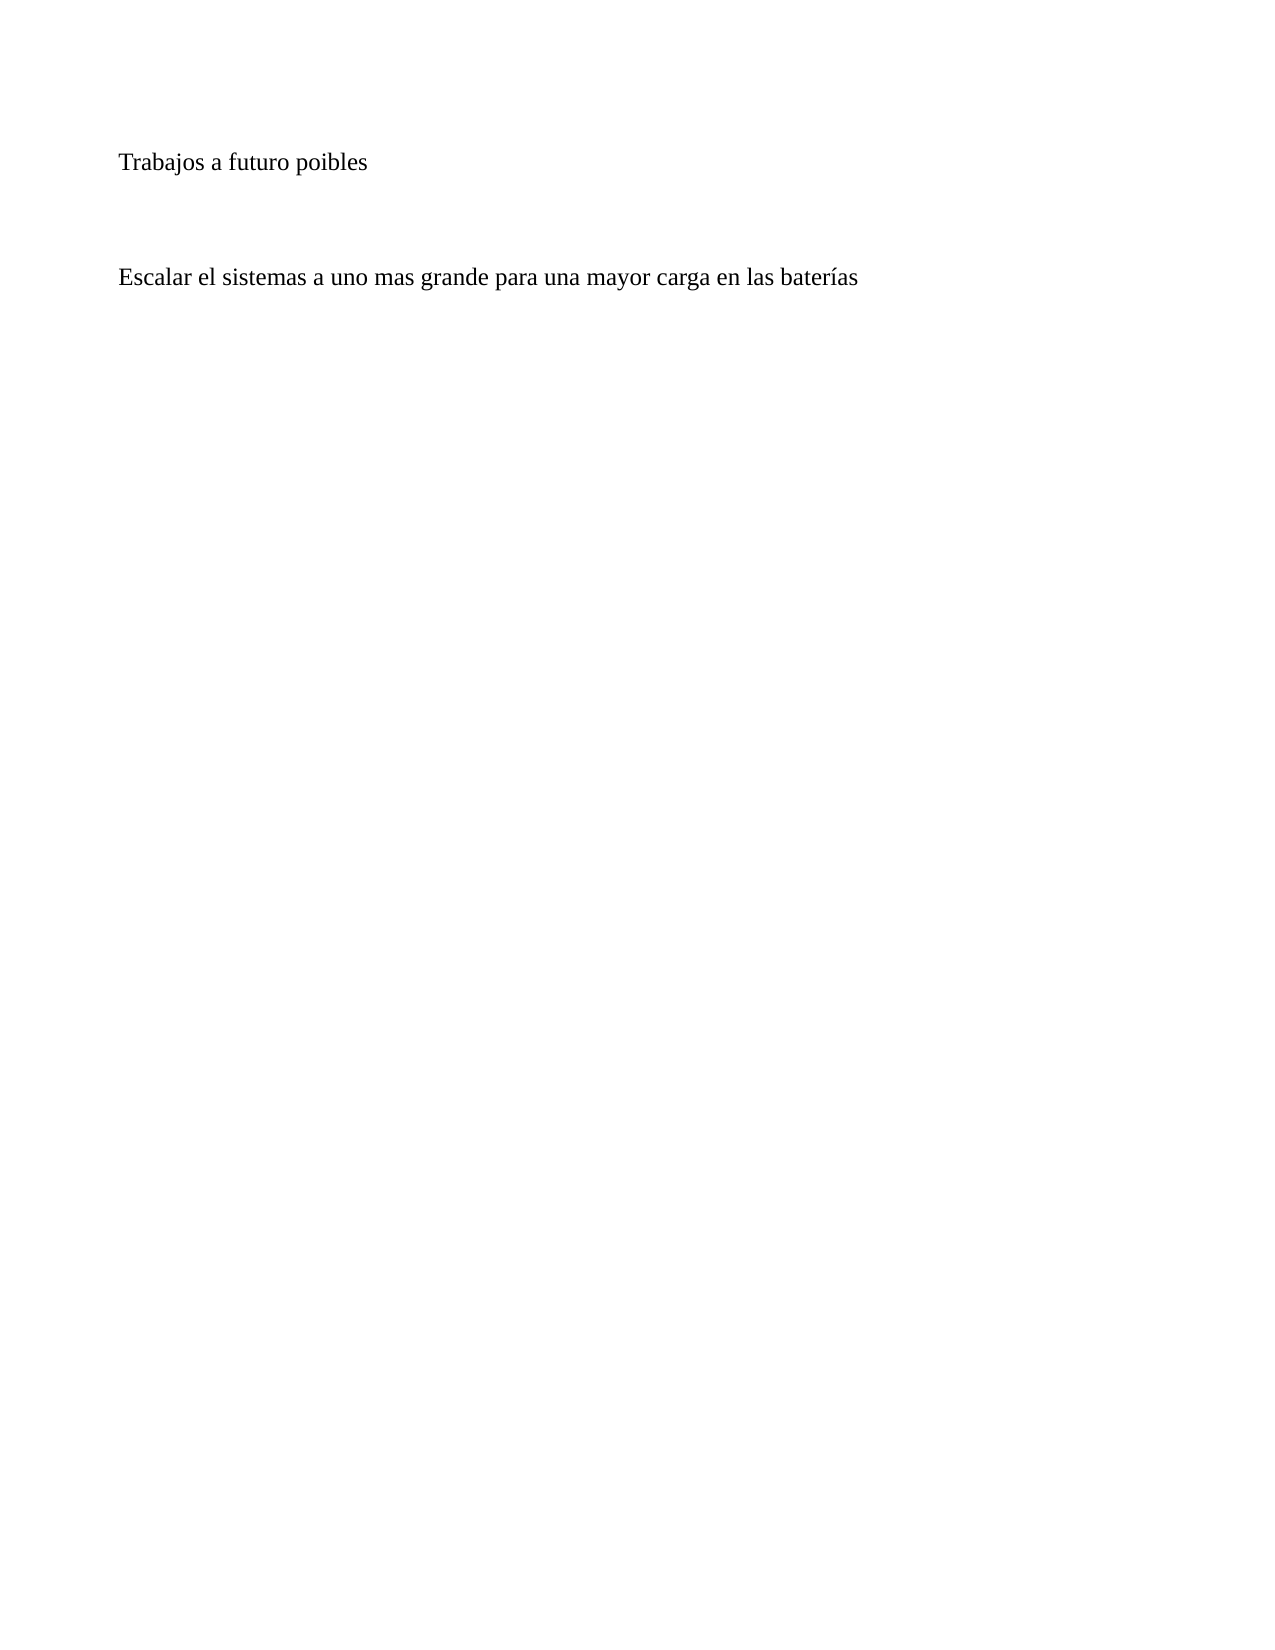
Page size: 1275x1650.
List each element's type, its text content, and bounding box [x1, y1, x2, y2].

text Escalar el sistemas a uno mas grande para una mayor carga en las baterías [118, 262, 1157, 291]
text Trabajos a futuro poibles [118, 147, 1157, 176]
